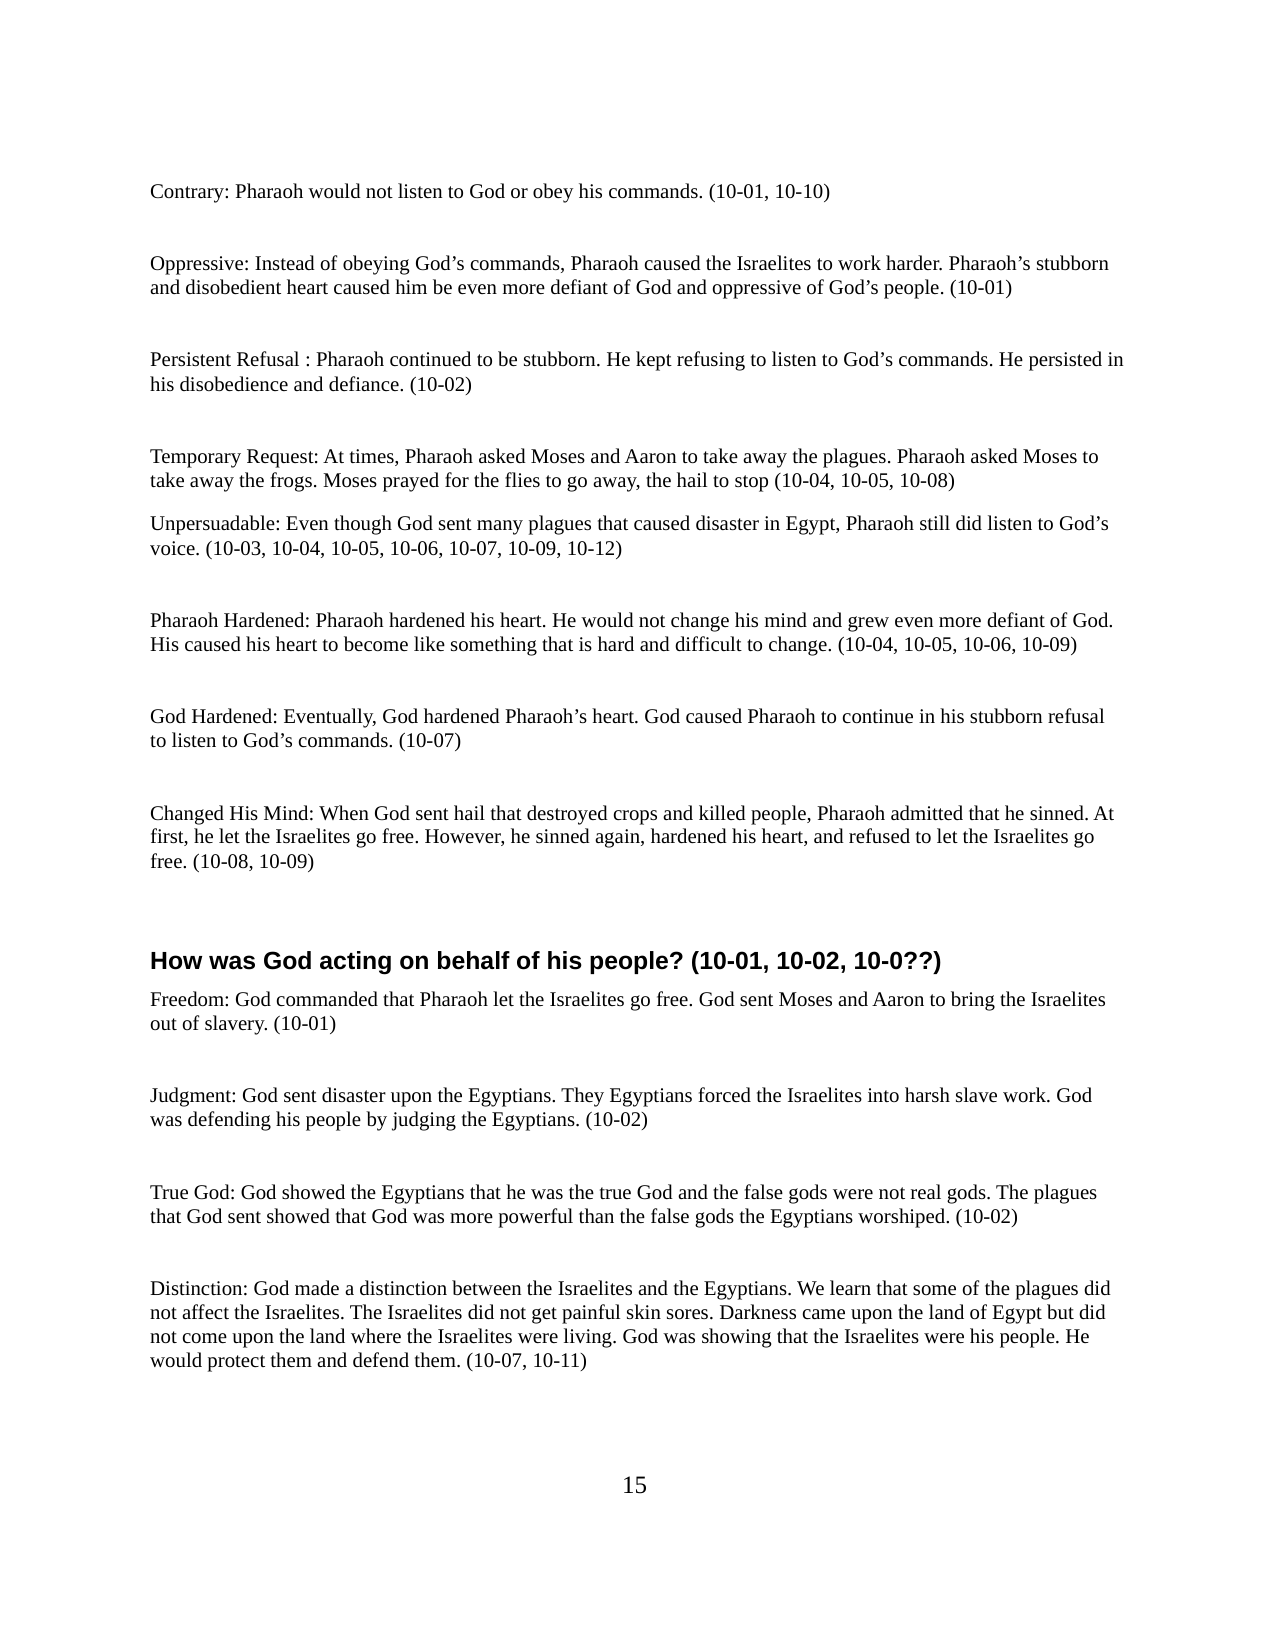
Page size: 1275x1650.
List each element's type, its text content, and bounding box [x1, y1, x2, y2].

text True God: God showed the Egyptians that he was the true God and the false gods were not real gods. The plagues that God sent showed that God was more powerful than the false gods the Egyptians worshiped. (10-02) [150, 1179, 1125, 1228]
text Freedom: God commanded that Pharaoh let the Israelites go free. God sent Moses and Aaron to bring the Israelites out of slavery. (10-01) [150, 987, 1125, 1035]
text Judgment: God sent disaster upon the Egyptians. They Egyptians forced the Israelites into harsh slave work. God was defending his people by judging the Egyptians. (10-02) [150, 1083, 1125, 1131]
text Temporary Request: At times, Pharaoh asked Moses and Aaron to take away the plagues. Pharaoh asked Moses to take away the frogs. Moses prayed for the flies to go away, the hail to stop (10-04, 10-05, 10-08) [150, 444, 1125, 492]
subtitle How was God acting on behalf of his people? (10-01, 10-02, 10-0??) [150, 946, 1125, 974]
text Unpersuadable: Even though God sent many plagues that caused disaster in Egypt, Pharaoh still did listen to God’s voice. (10-03, 10-04, 10-05, 10-06, 10-07, 10-09, 10-12) [150, 511, 1125, 559]
text Contrary: Pharaoh would not listen to God or obey his commands. (10-01, 10-10) [150, 179, 1125, 203]
text Changed His Mind: When God sent hail that destroyed crops and killed people, Pharaoh admitted that he sinned. At first, he let the Israelites go free. However, he sinned again, hardened his heart, and refused to let the Israelites go free. (10-08, 10-09) [150, 800, 1125, 873]
text Distinction: God made a distinction between the Israelites and the Egyptians. We learn that some of the plagues did not affect the Israelites. The Israelites did not get painful skin sores. Darkness came upon the land of Egypt but did not come upon the land where the Israelites were living. God was showing that the Israelites were his people. He would protect them and defend them. (10-07, 10-11) [150, 1276, 1125, 1372]
text Pharaoh Hardened: Pharaoh hardened his heart. He would not change his mind and grew even more defiant of God. His caused his heart to become like something that is hard and difficult to change. (10-04, 10-05, 10-06, 10-09) [150, 608, 1125, 656]
text Oppressive: Instead of obeying God’s commands, Pharaoh caused the Israelites to work harder. Pharaoh’s stubborn and disobedient heart caused him be even more defiant of God and oppressive of God’s people. (10-01) [150, 251, 1125, 299]
text God Hardened: Eventually, God hardened Pharaoh’s heart. God caused Pharaoh to continue in his stubborn refusal to listen to God’s commands. (10-07) [150, 704, 1125, 752]
text Persistent Refusal : Pharaoh continued to be stubborn. He kept refusing to listen to God’s commands. He persisted in his disobedience and defiance. (10-02) [150, 347, 1125, 396]
